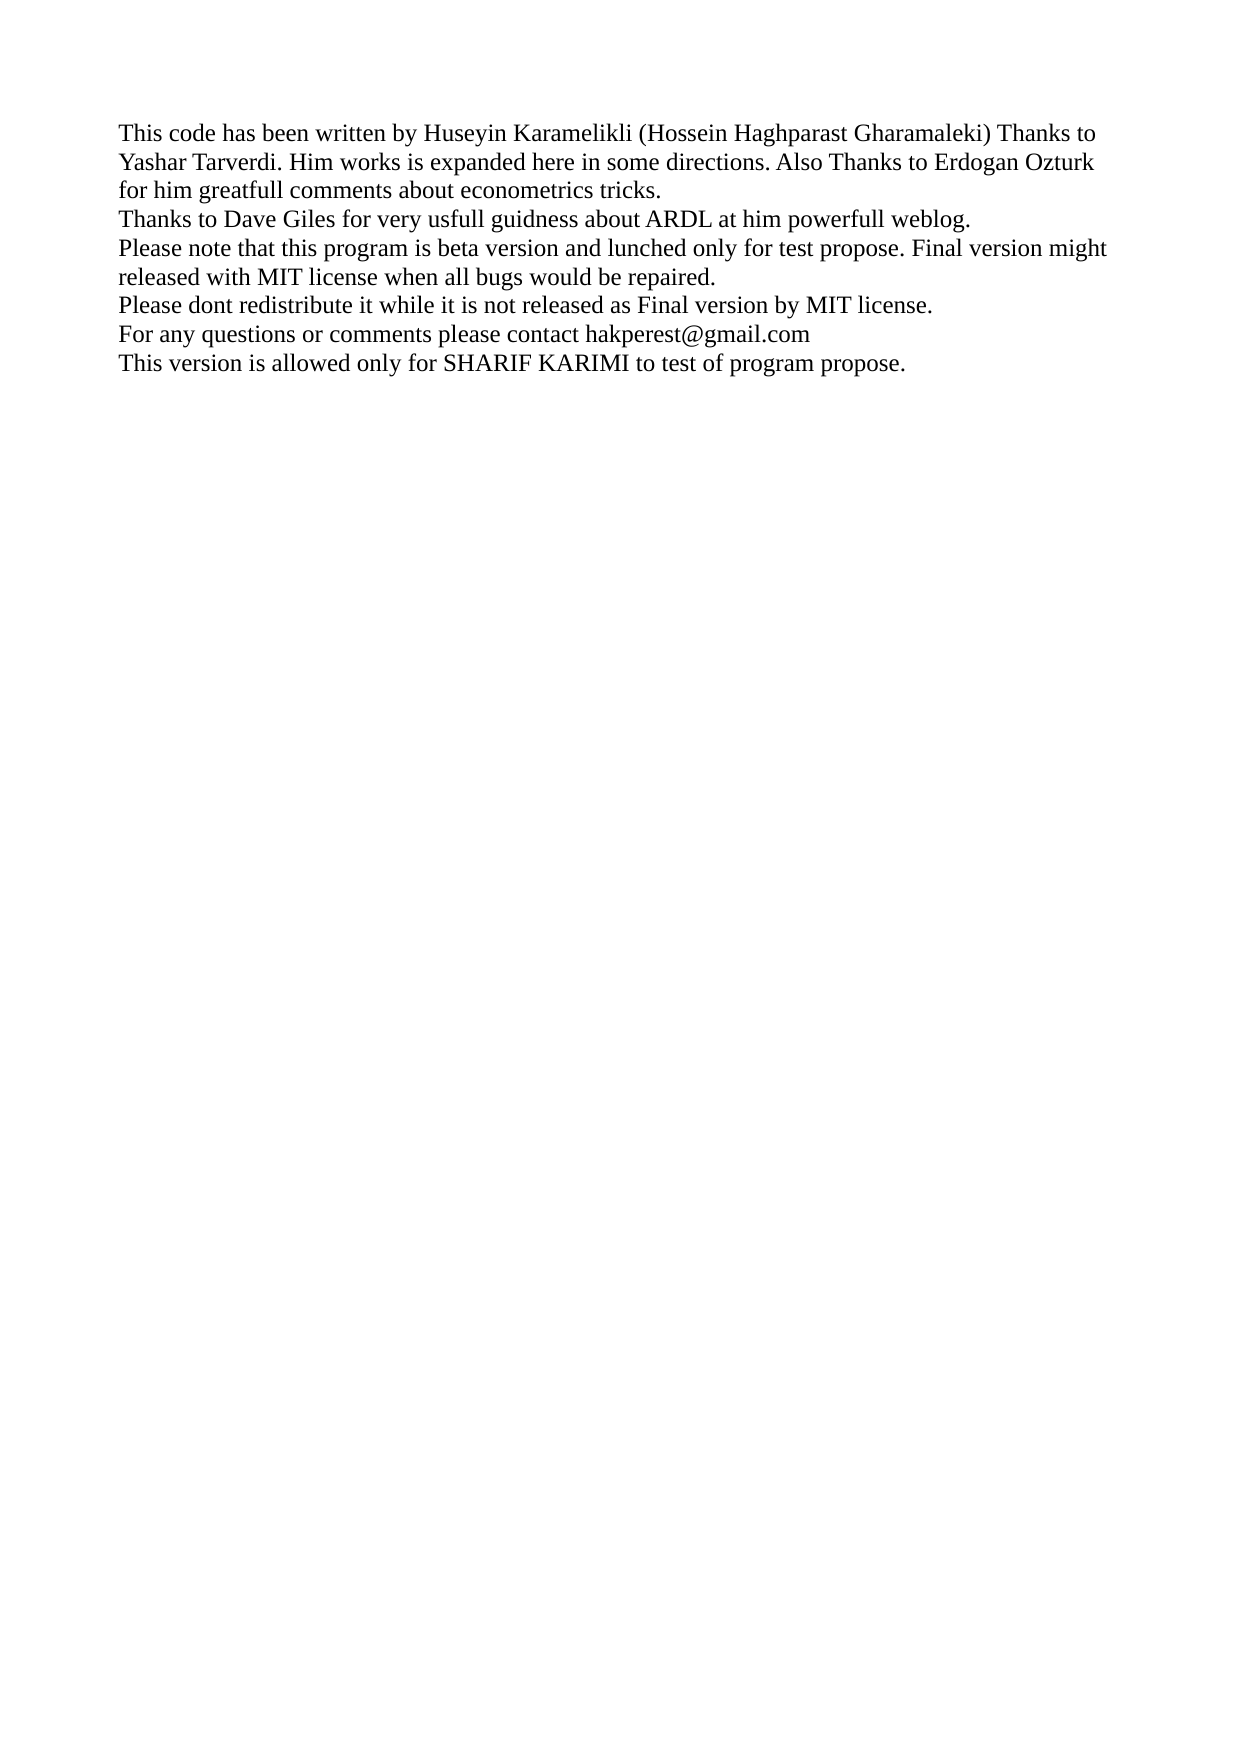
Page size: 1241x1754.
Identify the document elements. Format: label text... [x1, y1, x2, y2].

text Please note that this program is beta version and lunched only for test propose. Final version might released with MIT license when all bugs would be repaired. [118, 233, 1122, 291]
text For any questions or comments please contact hakperest@gmail.com [118, 319, 1122, 348]
text Thanks to Dave Giles for very usfull guidness about ARDL at him powerfull weblog. [118, 204, 1122, 233]
text This version is allowed only for SHARIF KARIMI to test of program propose. [118, 348, 1122, 377]
text Please dont redistribute it while it is not released as Final version by MIT license. [118, 291, 1122, 319]
text This code has been written by Huseyin Karamelikli (Hossein Haghparast Gharamaleki) Thanks to Yashar Tarverdi. Him works is expanded here in some directions. Also Thanks to Erdogan Ozturk for him greatfull comments about econometrics tricks. [118, 118, 1122, 204]
